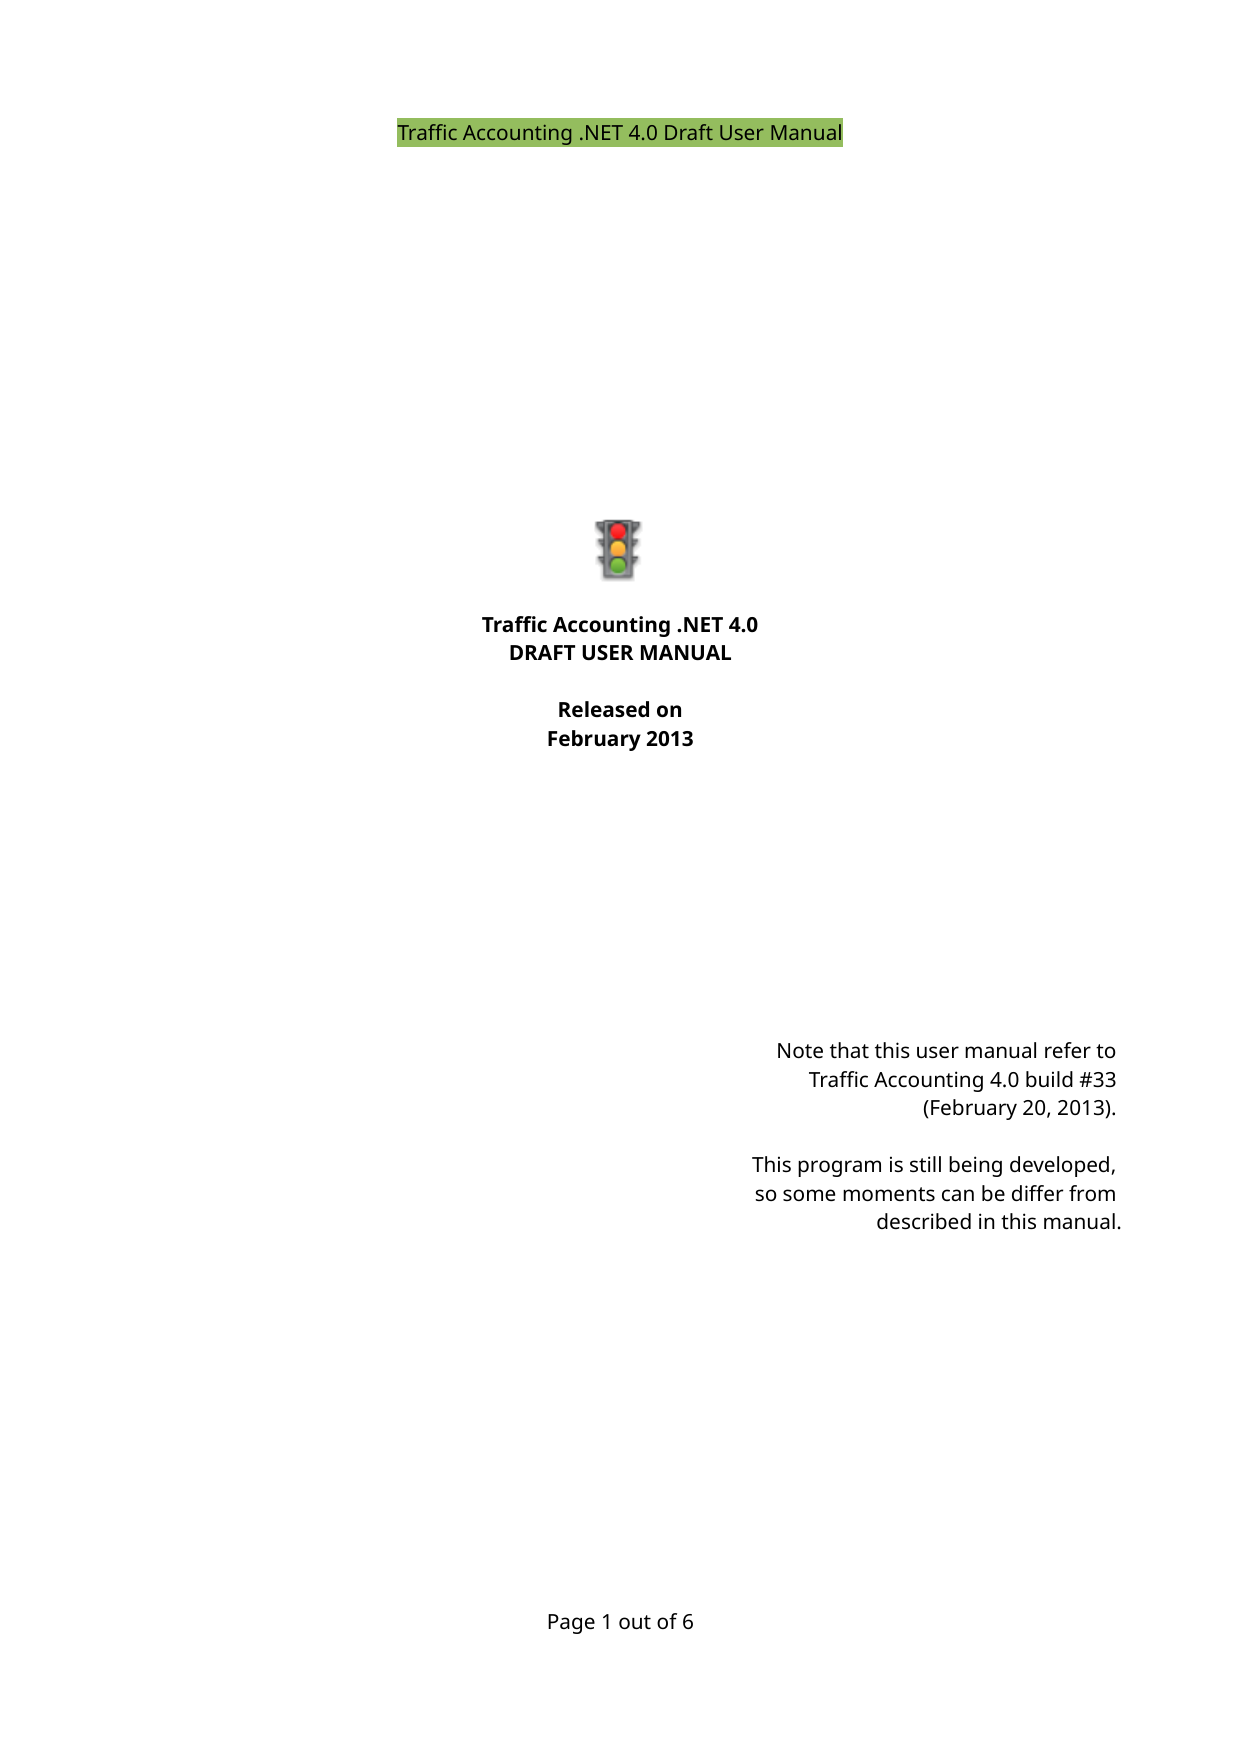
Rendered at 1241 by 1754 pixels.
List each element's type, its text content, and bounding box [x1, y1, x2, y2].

text (February 20, 2013). [118, 1093, 1122, 1122]
text This program is still being developed, [118, 1150, 1122, 1179]
text Traffic Accounting .NET 4.0 [118, 610, 1122, 638]
text Traffic Accounting 4.0 build #33 [118, 1065, 1122, 1093]
text DRAFT USER MANUAL [118, 638, 1122, 667]
text Released on [118, 695, 1122, 724]
text described in this manual. [118, 1207, 1122, 1236]
text Note that this user manual refer to [118, 1036, 1122, 1065]
text so some moments can be differ from [118, 1179, 1122, 1207]
text February 2013 [118, 724, 1122, 752]
